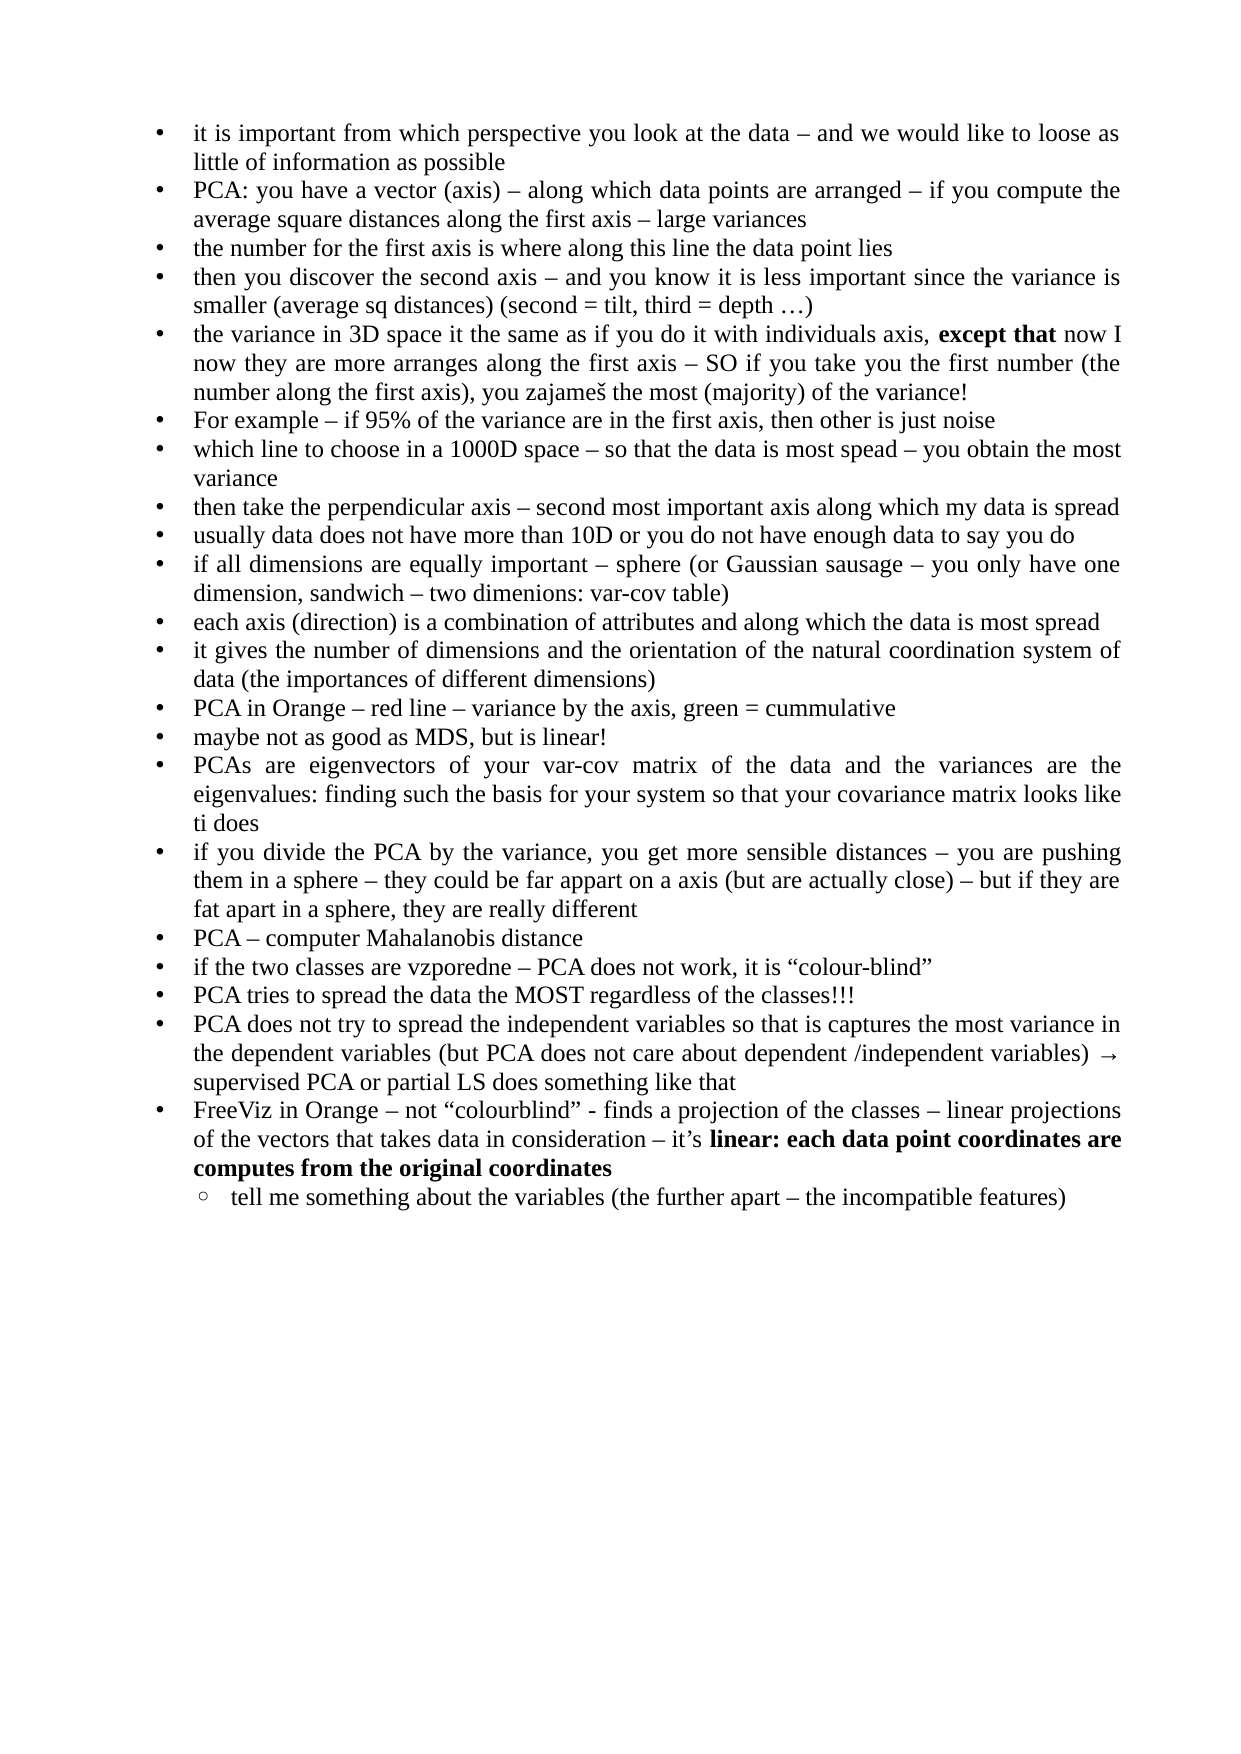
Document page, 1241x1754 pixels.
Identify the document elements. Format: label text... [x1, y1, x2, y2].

list PCA tries to spread the data the MOST regardless of the classes!!! [156, 981, 1122, 1009]
list PCA: you have a vector (axis) – along which data points are arranged – if you compute the average square distances along the first axis – large variances [156, 176, 1122, 233]
list usually data does not have more than 10D or you do not have enough data to say you do [156, 521, 1122, 549]
list then you discover the second axis – and you know it is less important since the variance is smaller (average sq distances) (second = tilt, third = depth …) [156, 262, 1122, 319]
list if you divide the PCA by the variance, you get more sensible distances – you are pushing them in a sphere – they could be far appart on a axis (but are actually close) – but if they are fat apart in a sphere, they are really different [156, 837, 1122, 923]
list FreeViz in Orange – not “colourblind” - finds a projection of the classes – linear projections of the vectors that takes data in consideration – it’s linear: each data point coordinates are computes from the original coordinates [156, 1096, 1122, 1182]
list it is important from which perspective you look at the data – and we would like to loose as little of information as possible [156, 118, 1122, 176]
list For example – if 95% of the variance are in the first axis, then other is just noise [156, 406, 1122, 434]
list the number for the first axis is where along this line the data point lies [156, 233, 1122, 262]
list PCA does not try to spread the independent variables so that is captures the most variance in the dependent variables (but PCA does not care about dependent /independent variables) → supervised PCA or partial LS does something like that [156, 1009, 1122, 1096]
list then take the perpendicular axis – second most important axis along which my data is spread [156, 492, 1122, 521]
list which line to choose in a 1000D space – so that the data is most spead – you obtain the most variance [156, 434, 1122, 492]
list if all dimensions are equally important – sphere (or Gaussian sausage – you only have one dimension, sandwich – two dimenions: var-cov table) [156, 549, 1122, 607]
list PCA in Orange – red line – variance by the axis, green = cummulative [156, 693, 1122, 722]
list tell me something about the variables (the further apart – the incompatible features) [193, 1182, 1122, 1211]
list PCA – computer Mahalanobis distance [156, 923, 1122, 952]
list PCAs are eigenvectors of your var-cov matrix of the data and the variances are the eigenvalues: finding such the basis for your system so that your covariance matrix looks like ti does [156, 751, 1122, 837]
list the variance in 3D space it the same as if you do it with individuals axis, except that now I now they are more arranges along the first axis – SO if you take you the first number (the number along the first axis), you zajameš the most (majority) of the variance! [156, 319, 1122, 406]
list each axis (direction) is a combination of attributes and along which the data is most spread [156, 607, 1122, 636]
list maybe not as good as MDS, but is linear! [156, 722, 1122, 751]
list if the two classes are vzporedne – PCA does not work, it is “colour-blind” [156, 952, 1122, 981]
list it gives the number of dimensions and the orientation of the natural coordination system of data (the importances of different dimensions) [156, 636, 1122, 693]
